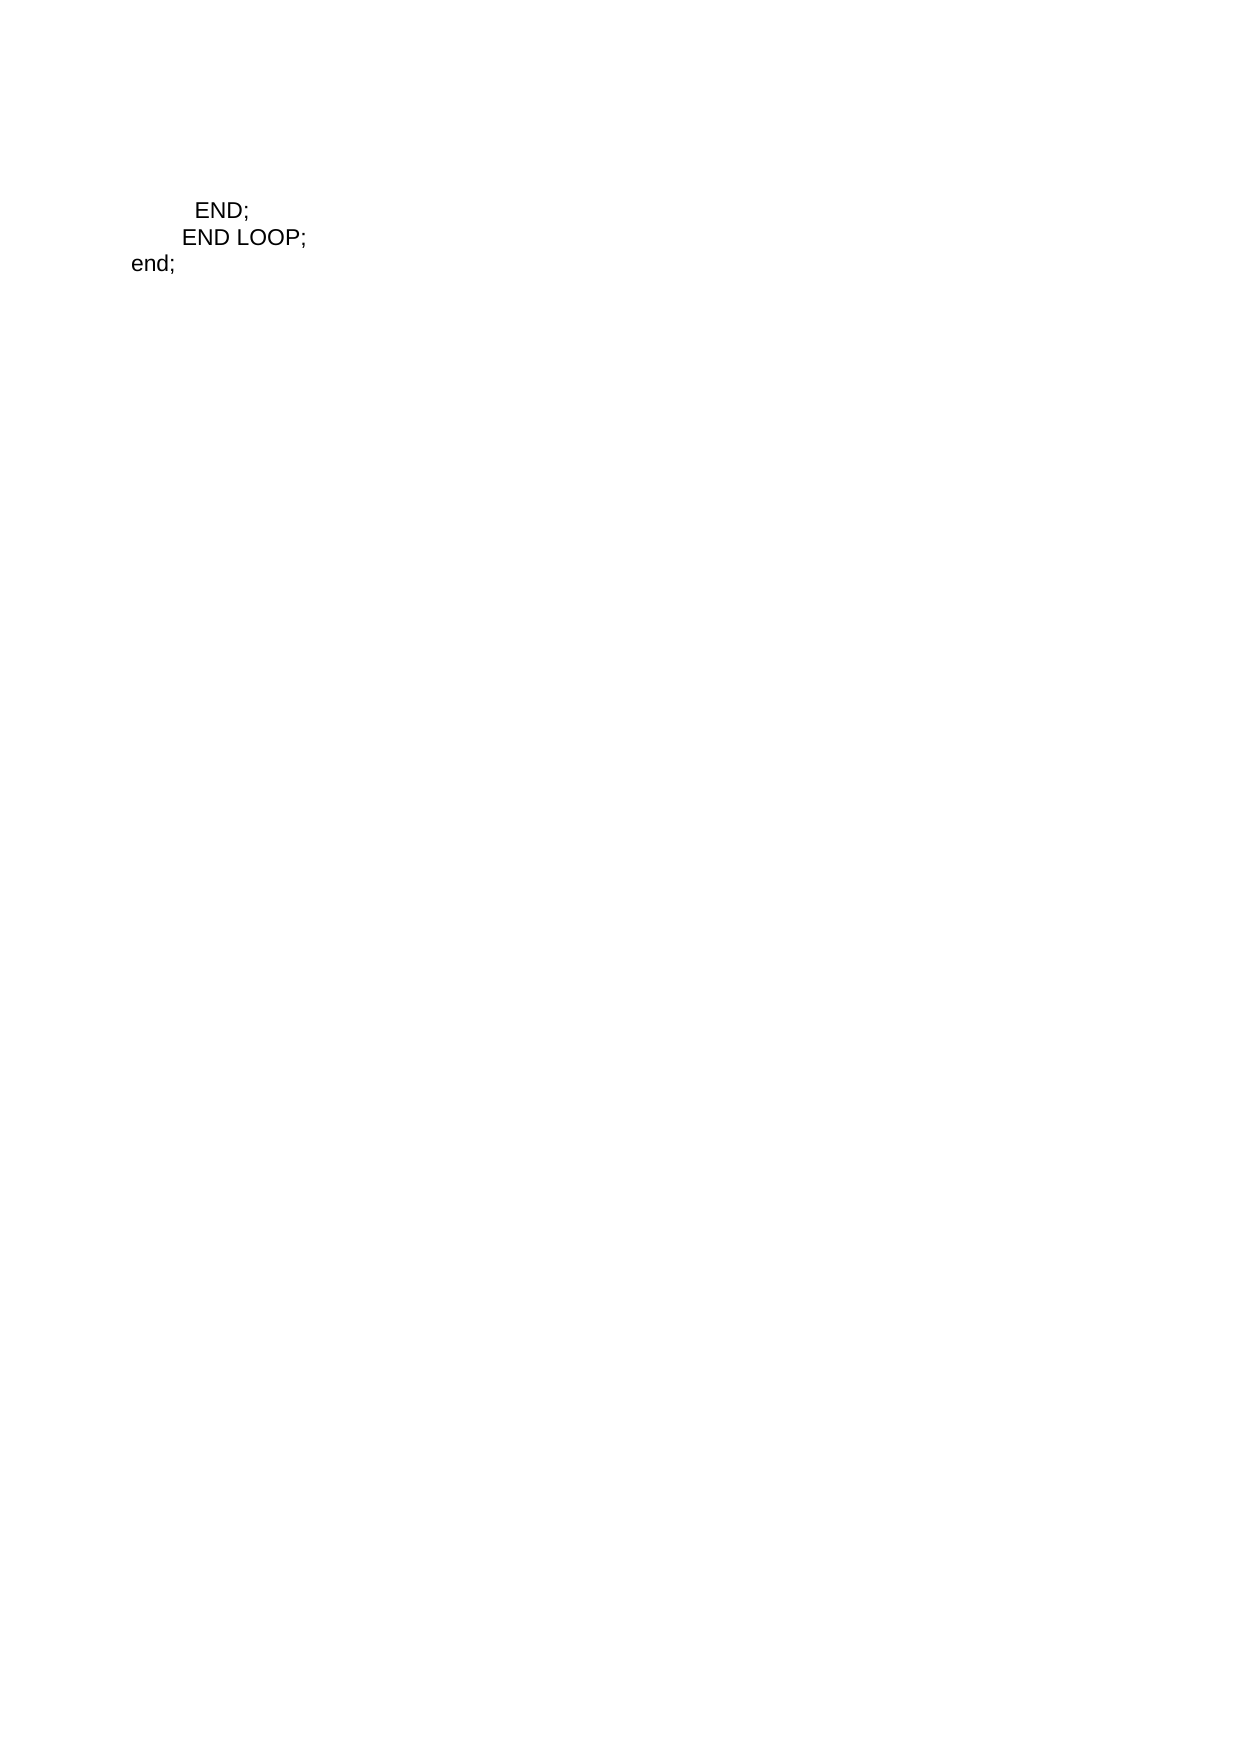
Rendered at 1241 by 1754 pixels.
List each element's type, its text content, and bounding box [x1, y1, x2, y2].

text END; [131, 197, 1099, 224]
text end; [131, 250, 1099, 277]
text END LOOP; [131, 224, 1099, 250]
